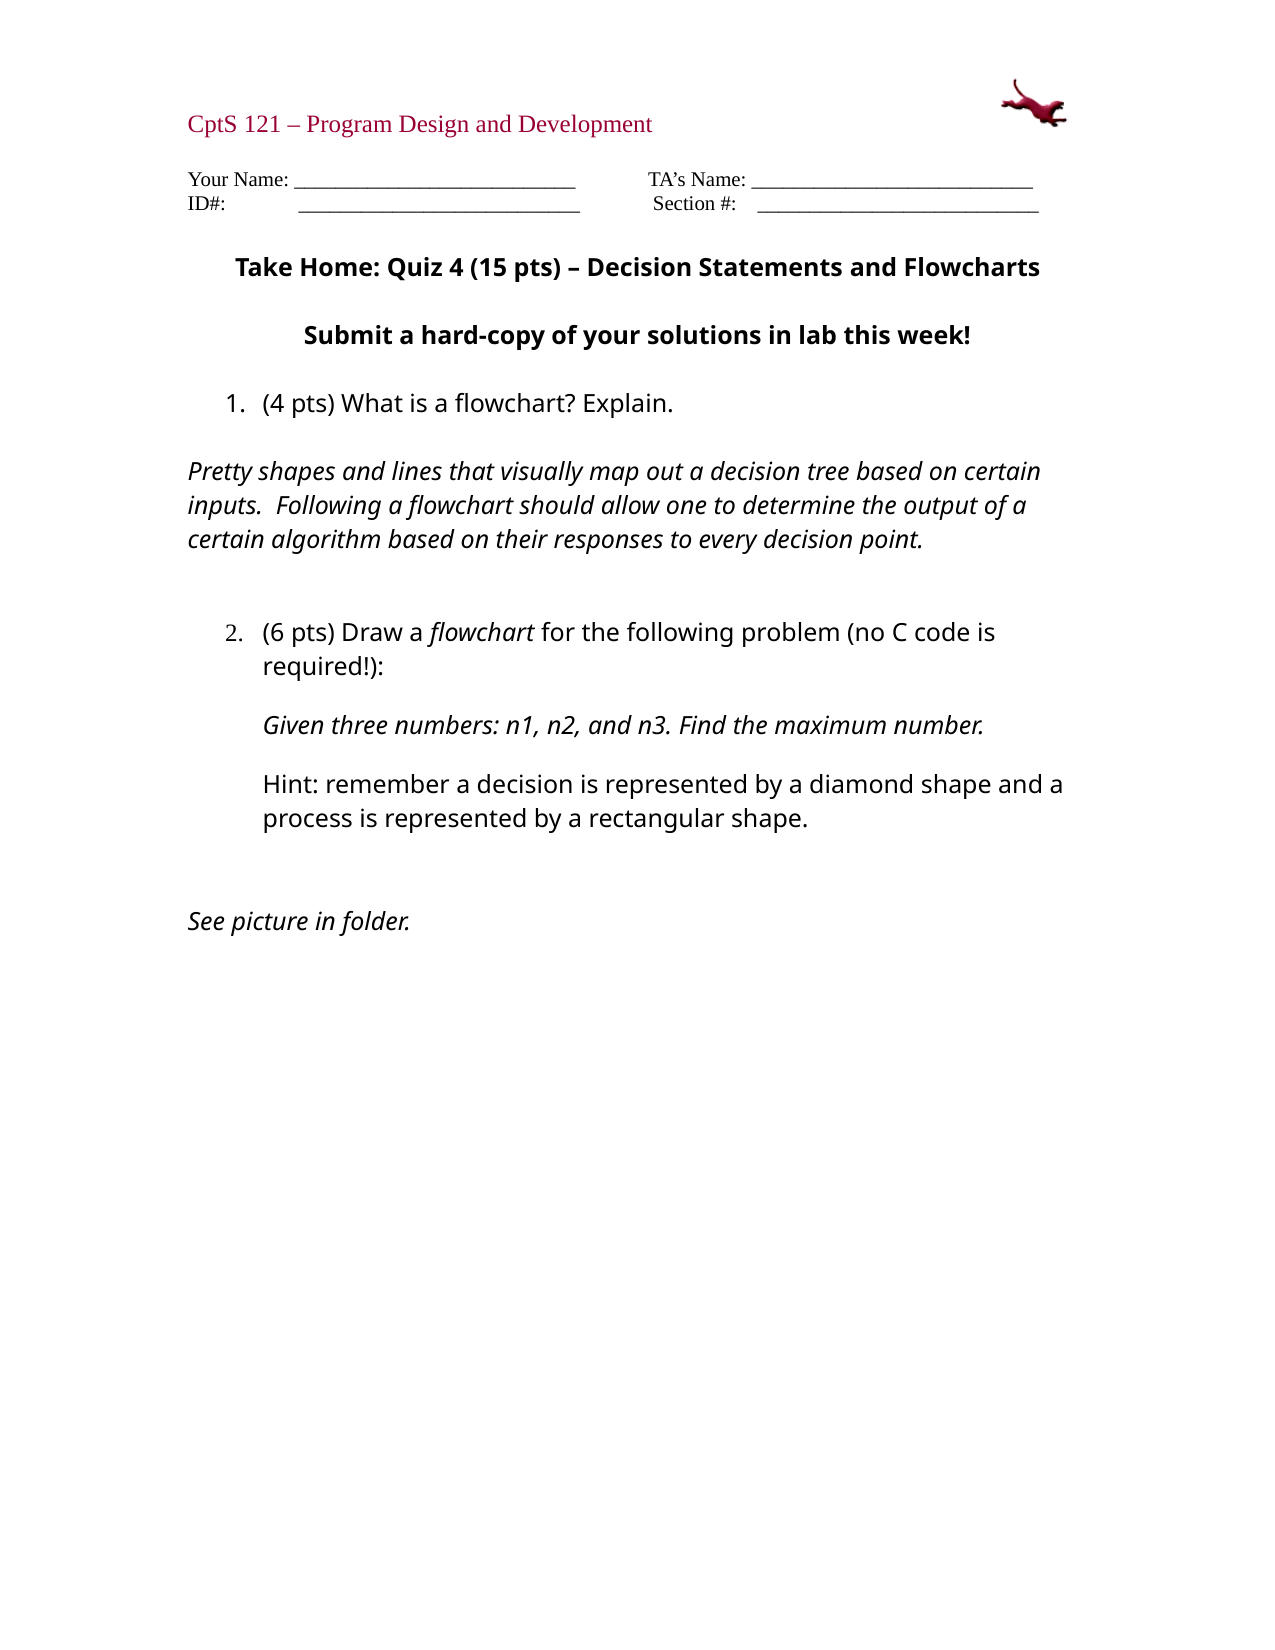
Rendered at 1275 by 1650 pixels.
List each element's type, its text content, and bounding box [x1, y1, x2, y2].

text Given three numbers: n1, n2, and n3. Find the maximum number. [262, 708, 1087, 742]
text Submit a hard-copy of your solutions in lab this week! [187, 317, 1087, 351]
picture [990, 74, 1081, 133]
text See picture in folder. [187, 903, 1087, 937]
list (4 pts) What is a flowchart? Explain. [225, 386, 1087, 419]
text Take Home: Quiz 4 (15 pts) – Decision Statements and Flowcharts [187, 249, 1087, 283]
text Hint: remember a decision is represented by a diamond shape and a process is represented by a rectangular shape. [262, 767, 1087, 835]
list (6 pts) Draw a flowchart for the following problem (no C code is required!): [225, 615, 1087, 683]
text Pretty shapes and lines that visually map out a decision tree based on certain inputs. Following a flowchart should allow one to determine the output of a certain algorithm based on their responses to every decision point. [187, 454, 1087, 556]
